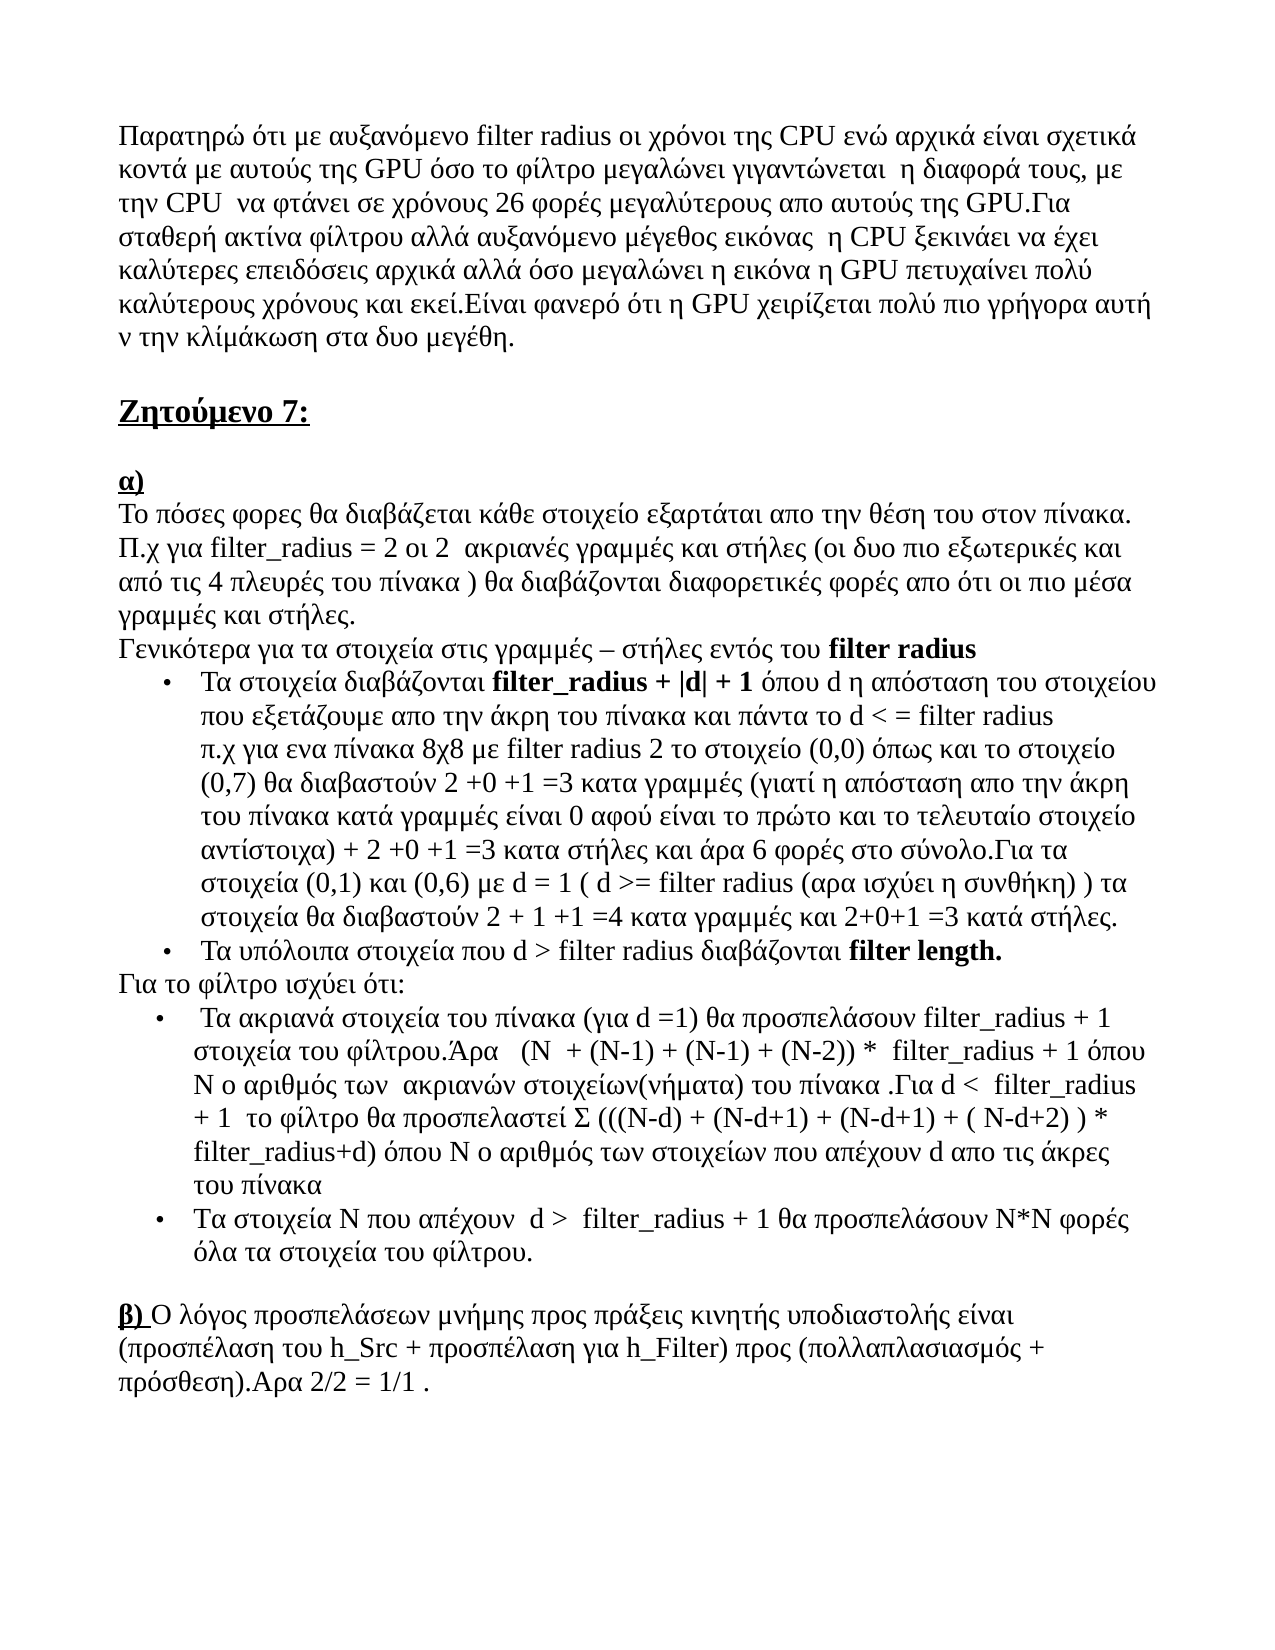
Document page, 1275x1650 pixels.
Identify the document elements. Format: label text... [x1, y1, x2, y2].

list Τα ακριανά στοιχεία του πίνακα (για d =1) θα προσπελάσουν filter_radius + 1 στοιχεία του φίλτρου.Άρα (Ν + (Ν-1) + (Ν-1) + (Ν-2)) * filter_radius + 1 όπου Ν ο αριθμός των ακριανών στοιχείων(νήματα) του πίνακα .Για d < filter_radius + 1 το φίλτρο θα προσπελαστεί Σ (((Ν-d) + (Ν-d+1) + (Ν-d+1) + ( Ν-d+2) ) * filter_radius+d) όπου Ν ο αριθμός των στοιχείων που απέχουν d απο τις άκρες του πίνακα [156, 1000, 1157, 1201]
text Zητούμενο 7: [118, 391, 1157, 429]
text β) Ο λόγος προσπελάσεων μνήμης προς πράξεις κινητής υποδιαστολής είναι [118, 1297, 1157, 1330]
text Παρατηρώ ότι με αυξανόμενο filter radius οι χρόνοι της CPU ενώ αρχικά είναι σχετικά κοντά με αυτούς της GPU όσο το φίλτρο μεγαλώνει γιγαντώνεται η διαφορά τους, με την CPU να φτάνει σε χρόνους 26 φορές μεγαλύτερους απο αυτούς της GPU.Για σταθερή ακτίνα φίλτρου αλλά αυξανόμενο μέγεθος εικόνας η CPU ξεκινάει να έχει καλύτερες επειδόσεις αρχικά αλλά όσο μεγαλώνει η εικόνα η GPU πετυχαίνει πολύ καλύτερους χρόνους και εκεί.Είναι φανερό ότι η GPU χειρίζεται πολύ πιο γρήγορα αυτή ν την κλίμάκωση στα δυο μεγέθη. [118, 118, 1157, 353]
text Π.χ για filter_radius = 2 οι 2 ακριανές γραμμές και στήλες (οι δυο πιο εξωτερικές και από τις 4 πλευρές του πίνακα ) θα διαβάζονται διαφορετικές φορές απο ότι οι πιο μέσα γραμμές και στήλες. [118, 530, 1157, 631]
list Τα στοιχεία διαβάζονται filter_radius + |d| + 1 όπου d η απόσταση του στοιχείου που εξετάζουμε απο την άκρη του πίνακα και πάντα το d < = filter radius [163, 664, 1157, 731]
text (προσπέλαση του h_Src + προσπέλαση για h_Filter) προς (πολλαπλασιασμός + πρόσθεση).Αρα 2/2 = 1/1 . [118, 1330, 1157, 1397]
text Το πόσες φορες θα διαβάζεται κάθε στοιχείο εξαρτάται απο την θέση του στον πίνακα. [118, 497, 1157, 530]
text Για το φίλτρο ισχύει ότι: [118, 966, 1157, 1000]
list π.χ για ενα πίνακα 8χ8 με filter radius 2 το στοιχείο (0,0) όπως και το στοιχείο (0,7) θα διαβαστούν 2 +0 +1 =3 κατα γραμμές (γιατί η απόσταση απο την άκρη του πίνακα κατά γραμμές είναι 0 αφού είναι το πρώτο και το τελευταίο στοιχείο αντίστοιχα) + 2 +0 +1 =3 κατα στήλες και άρα 6 φορές στο σύνολο.Για τα στοιχεία (0,1) και (0,6) με d = 1 ( d >= filter radius (αρα ισχύει η συνθήκη) ) τα στοιχεία θα διαβαστούν 2 + 1 +1 =4 κατα γραμμές και 2+0+1 =3 κατά στήλες. [163, 731, 1157, 933]
text α) [118, 463, 1157, 497]
text Γενικότερα για τα στοιχεία στις γραμμές – στήλες εντός του filter radius [118, 631, 1157, 664]
list Tα στοιχεία Ν που απέχουν d > filter_radius + 1 θα προσπελάσουν Ν*Ν φορές όλα τα στοιχεία του φίλτρου. [156, 1201, 1157, 1268]
list Τα υπόλοιπα στοιχεία που d > filter radius διαβάζονται filter length. [163, 933, 1157, 966]
